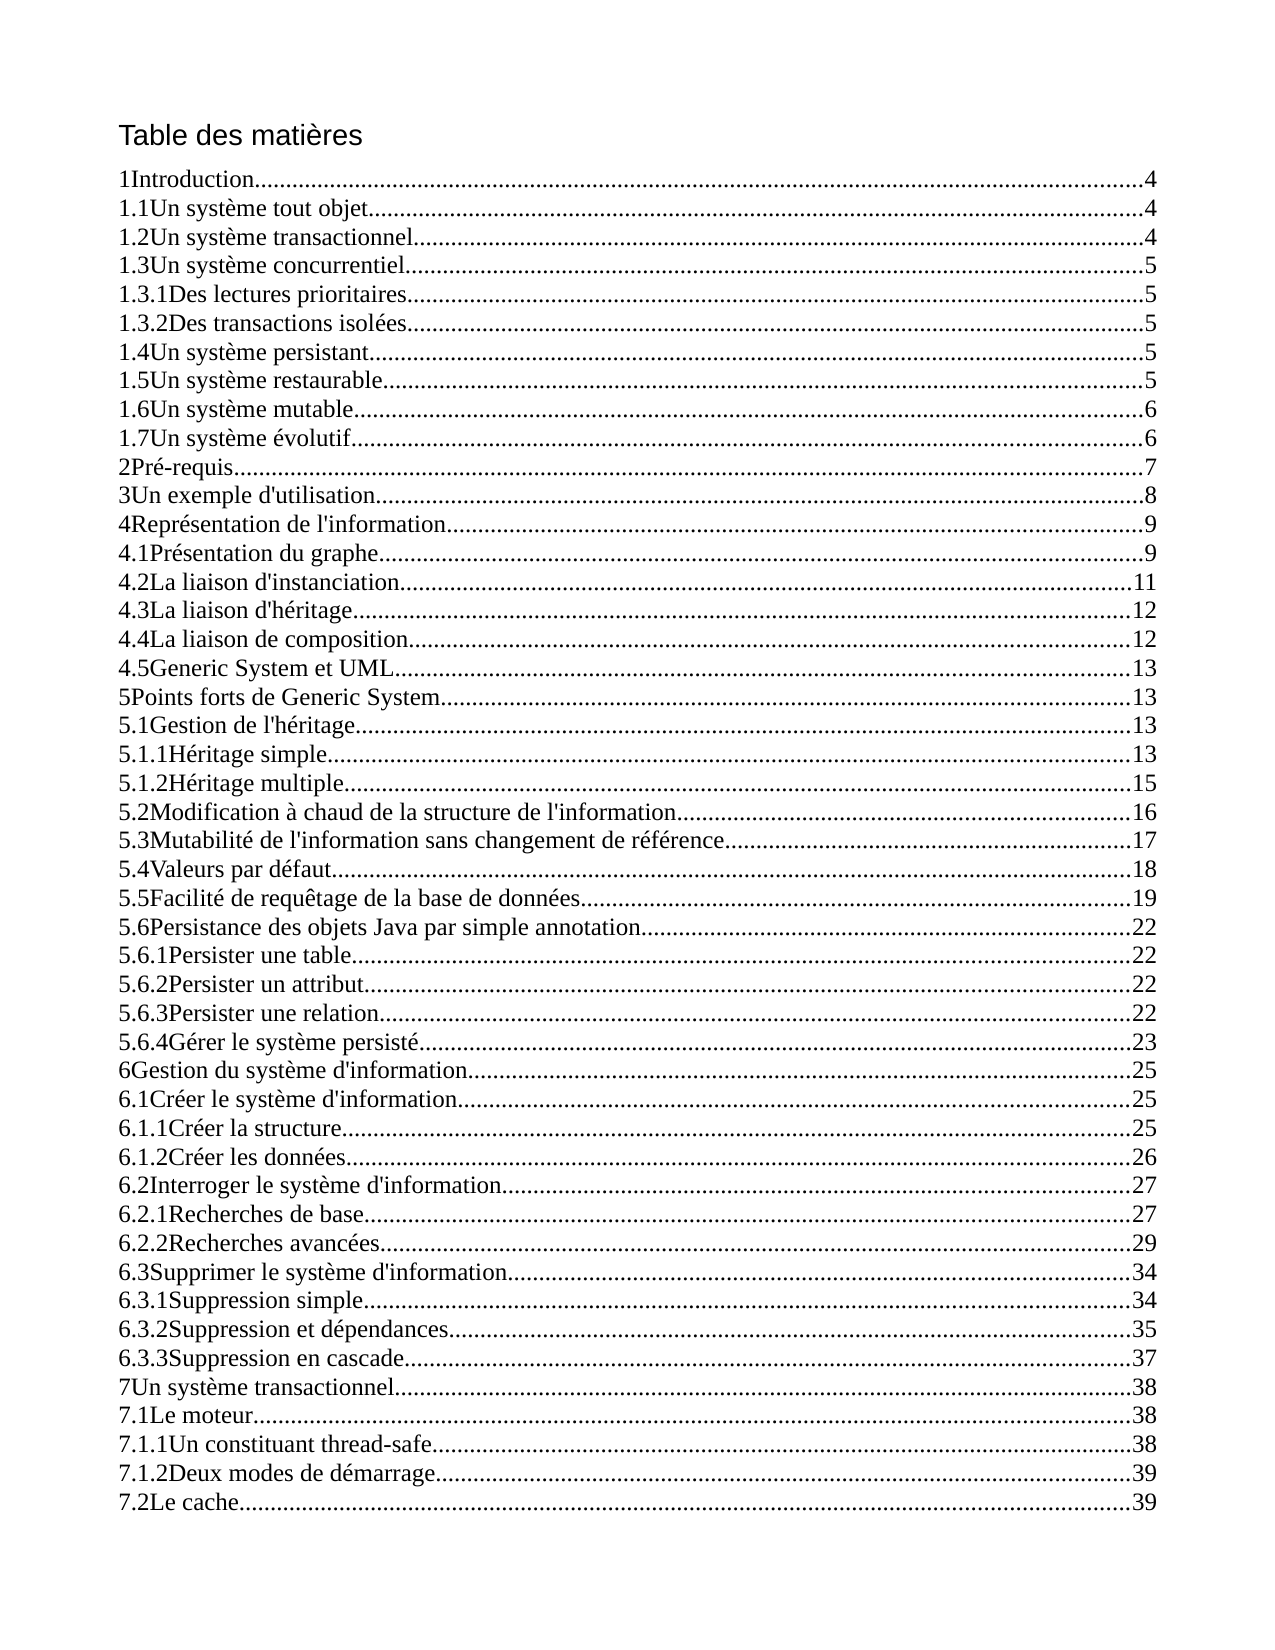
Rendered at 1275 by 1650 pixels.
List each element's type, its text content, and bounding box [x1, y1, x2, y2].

text 5.6.3Persister une relation 22 [118, 998, 1157, 1027]
text 1.3.1Des lectures prioritaires 5 [118, 279, 1157, 308]
text 4Représentation de l'information 9 [118, 509, 1157, 538]
text 7Un système transactionnel 38 [118, 1372, 1157, 1400]
text 6.3.3Suppression en cascade 37 [118, 1343, 1157, 1372]
text 3Un exemple d'utilisation 8 [118, 480, 1157, 509]
text 1.6Un système mutable 6 [118, 394, 1157, 423]
text 1Introduction 4 [118, 164, 1157, 193]
text 4.1Présentation du graphe 9 [118, 538, 1157, 567]
text 7.1.2Deux modes de démarrage 39 [118, 1458, 1157, 1487]
text 1.1Un système tout objet 4 [118, 193, 1157, 222]
text 6.1Créer le système d'information 25 [118, 1084, 1157, 1113]
text 1.2Un système transactionnel 4 [118, 222, 1157, 250]
text 6.1.2Créer les données 26 [118, 1142, 1157, 1170]
text 4.3La liaison d'héritage 12 [118, 595, 1157, 624]
text 5.2Modification à chaud de la structure de l'information 16 [118, 797, 1157, 825]
text 5.6.4Gérer le système persisté 23 [118, 1027, 1157, 1055]
text 1.7Un système évolutif 6 [118, 423, 1157, 452]
text 1.4Un système persistant 5 [118, 337, 1157, 365]
text 4.5Generic System et UML 13 [118, 653, 1157, 682]
text 6.2Interroger le système d'information 27 [118, 1170, 1157, 1199]
text 6.3.1Suppression simple 34 [118, 1285, 1157, 1314]
text 6.2.2Recherches avancées 29 [118, 1228, 1157, 1257]
subtitle Table des matières [118, 118, 1157, 152]
text 1.3Un système concurrentiel 5 [118, 250, 1157, 279]
text 5.6Persistance des objets Java par simple annotation 22 [118, 912, 1157, 940]
text 5.1.2Héritage multiple 15 [118, 768, 1157, 797]
text 4.2La liaison d'instanciation 11 [118, 567, 1157, 595]
text 6.1.1Créer la structure 25 [118, 1113, 1157, 1142]
text 5.1.1Héritage simple 13 [118, 739, 1157, 768]
text 5.3Mutabilité de l'information sans changement de référence 17 [118, 825, 1157, 854]
text 5Points forts de Generic System 13 [118, 682, 1157, 710]
text 5.1Gestion de l'héritage 13 [118, 710, 1157, 739]
text 7.1.1Un constituant thread-safe 38 [118, 1429, 1157, 1458]
text 6Gestion du système d'information 25 [118, 1055, 1157, 1084]
text 6.3Supprimer le système d'information 34 [118, 1257, 1157, 1285]
text 1.5Un système restaurable 5 [118, 365, 1157, 394]
text 5.5Facilité de requêtage de la base de données 19 [118, 883, 1157, 912]
text 2Pré-requis 7 [118, 452, 1157, 480]
text 6.2.1Recherches de base 27 [118, 1199, 1157, 1228]
text 6.3.2Suppression et dépendances 35 [118, 1314, 1157, 1343]
text 7.2Le cache 39 [118, 1487, 1157, 1515]
text 4.4La liaison de composition 12 [118, 624, 1157, 653]
text 5.6.1Persister une table 22 [118, 940, 1157, 969]
text 7.1Le moteur 38 [118, 1400, 1157, 1429]
text 1.3.2Des transactions isolées 5 [118, 308, 1157, 337]
text 5.4Valeurs par défaut 18 [118, 854, 1157, 883]
text 5.6.2Persister un attribut 22 [118, 969, 1157, 998]
